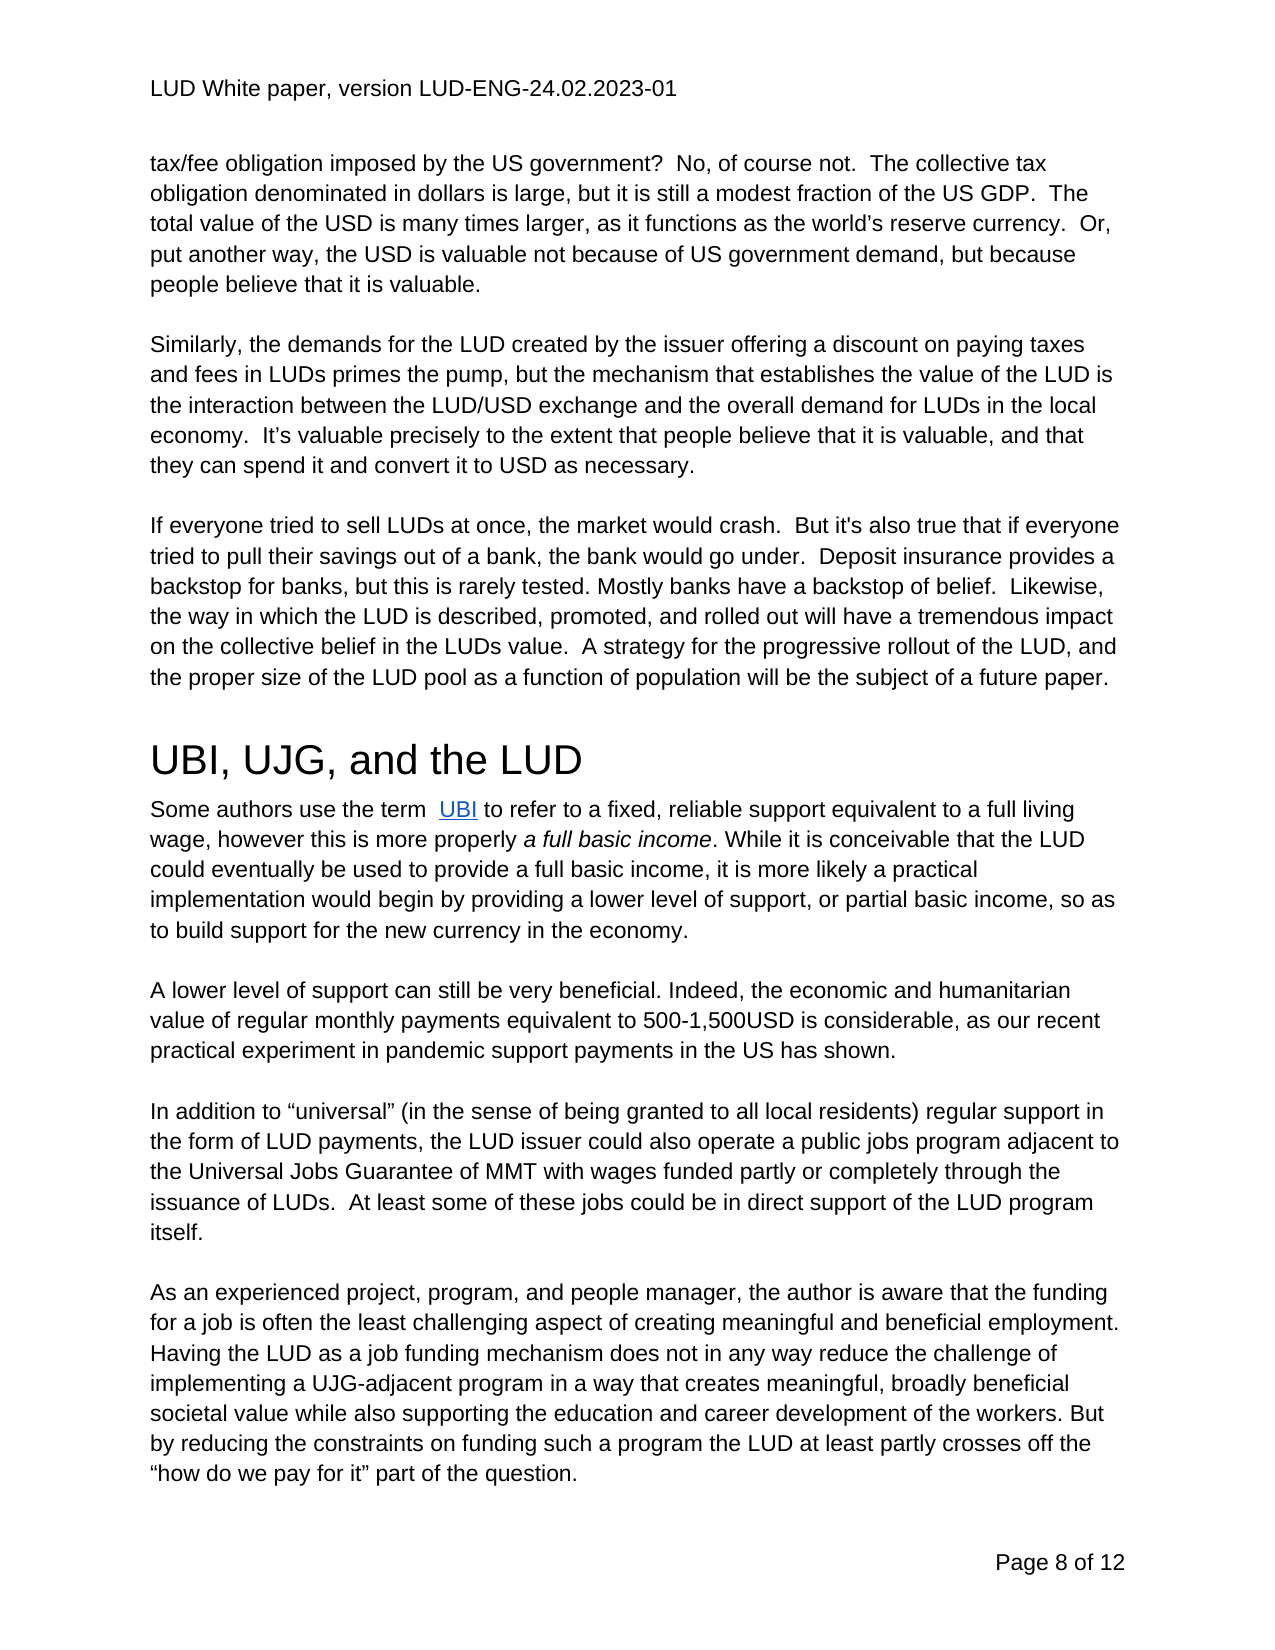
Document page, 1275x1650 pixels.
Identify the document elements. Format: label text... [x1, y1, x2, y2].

text If everyone tried to sell LUDs at once, the market would crash. But it's also true that if everyone tried to pull their savings out of a bank, the bank would go under. Deposit insurance provides a backstop for banks, but this is rarely tested. Mostly banks have a backstop of belief. Likewise, the way in which the LUD is described, promoted, and rolled out will have a tremendous impact on the collective belief in the LUDs value. A strategy for the progressive rollout of the LUD, and the proper size of the LUD pool as a function of population will be the subject of a future paper. [150, 512, 1125, 690]
text tax/fee obligation imposed by the US government? No, of course not. The collective tax obligation denominated in dollars is large, but it is still a modest fraction of the US GDP. The total value of the USD is many times larger, as it functions as the world’s reserve currency. Or, put another way, the USD is valuable not because of US government demand, but because people believe that it is valuable. [150, 150, 1125, 297]
text Some authors use the term UBI to refer to a fixed, reliable support equivalent to a full living wage, however this is more properly a full basic income. While it is conceivable that the LUD could eventually be used to provide a full basic income, it is more likely a practical implementation would begin by providing a lower level of support, or partial basic income, so as to build support for the new currency in the economy. [150, 796, 1125, 943]
text As an experienced project, program, and people manager, the author is aware that the funding for a job is often the least challenging aspect of creating meaningful and beneficial employment. Having the LUD as a job funding mechanism does not in any way reduce the challenge of implementing a UJG-adjacent program in a way that creates meaningful, broadly beneficial societal value while also supporting the education and career development of the workers. But by reducing the constraints on funding such a program the LUD at least partly crosses off the “how do we pay for it” part of the question. [150, 1279, 1125, 1487]
text A lower level of support can still be very beneficial. Indeed, the economic and humanitarian value of regular monthly payments equivalent to 500-1,500USD is considerable, as our recent practical experiment in pandemic support payments in the US has shown. [150, 977, 1125, 1064]
text Similarly, the demands for the LUD created by the issuer offering a discount on paying taxes and fees in LUDs primes the pump, but the mechanism that establishes the value of the LUD is the interaction between the LUD/USD exchange and the overall demand for LUDs in the local economy. It’s valuable precisely to the extent that people believe that it is valuable, and that they can spend it and convert it to USD as necessary. [150, 331, 1125, 478]
text In addition to “universal” (in the sense of being granted to all local residents) regular support in the form of LUD payments, the LUD issuer could also operate a public jobs program adjacent to the Universal Jobs Guarantee of MMT with wages funded partly or completely through the issuance of LUDs. At least some of these jobs could be in direct support of the LUD program itself. [150, 1098, 1125, 1245]
subtitle UBI, UJG, and the LUD [150, 735, 1125, 783]
